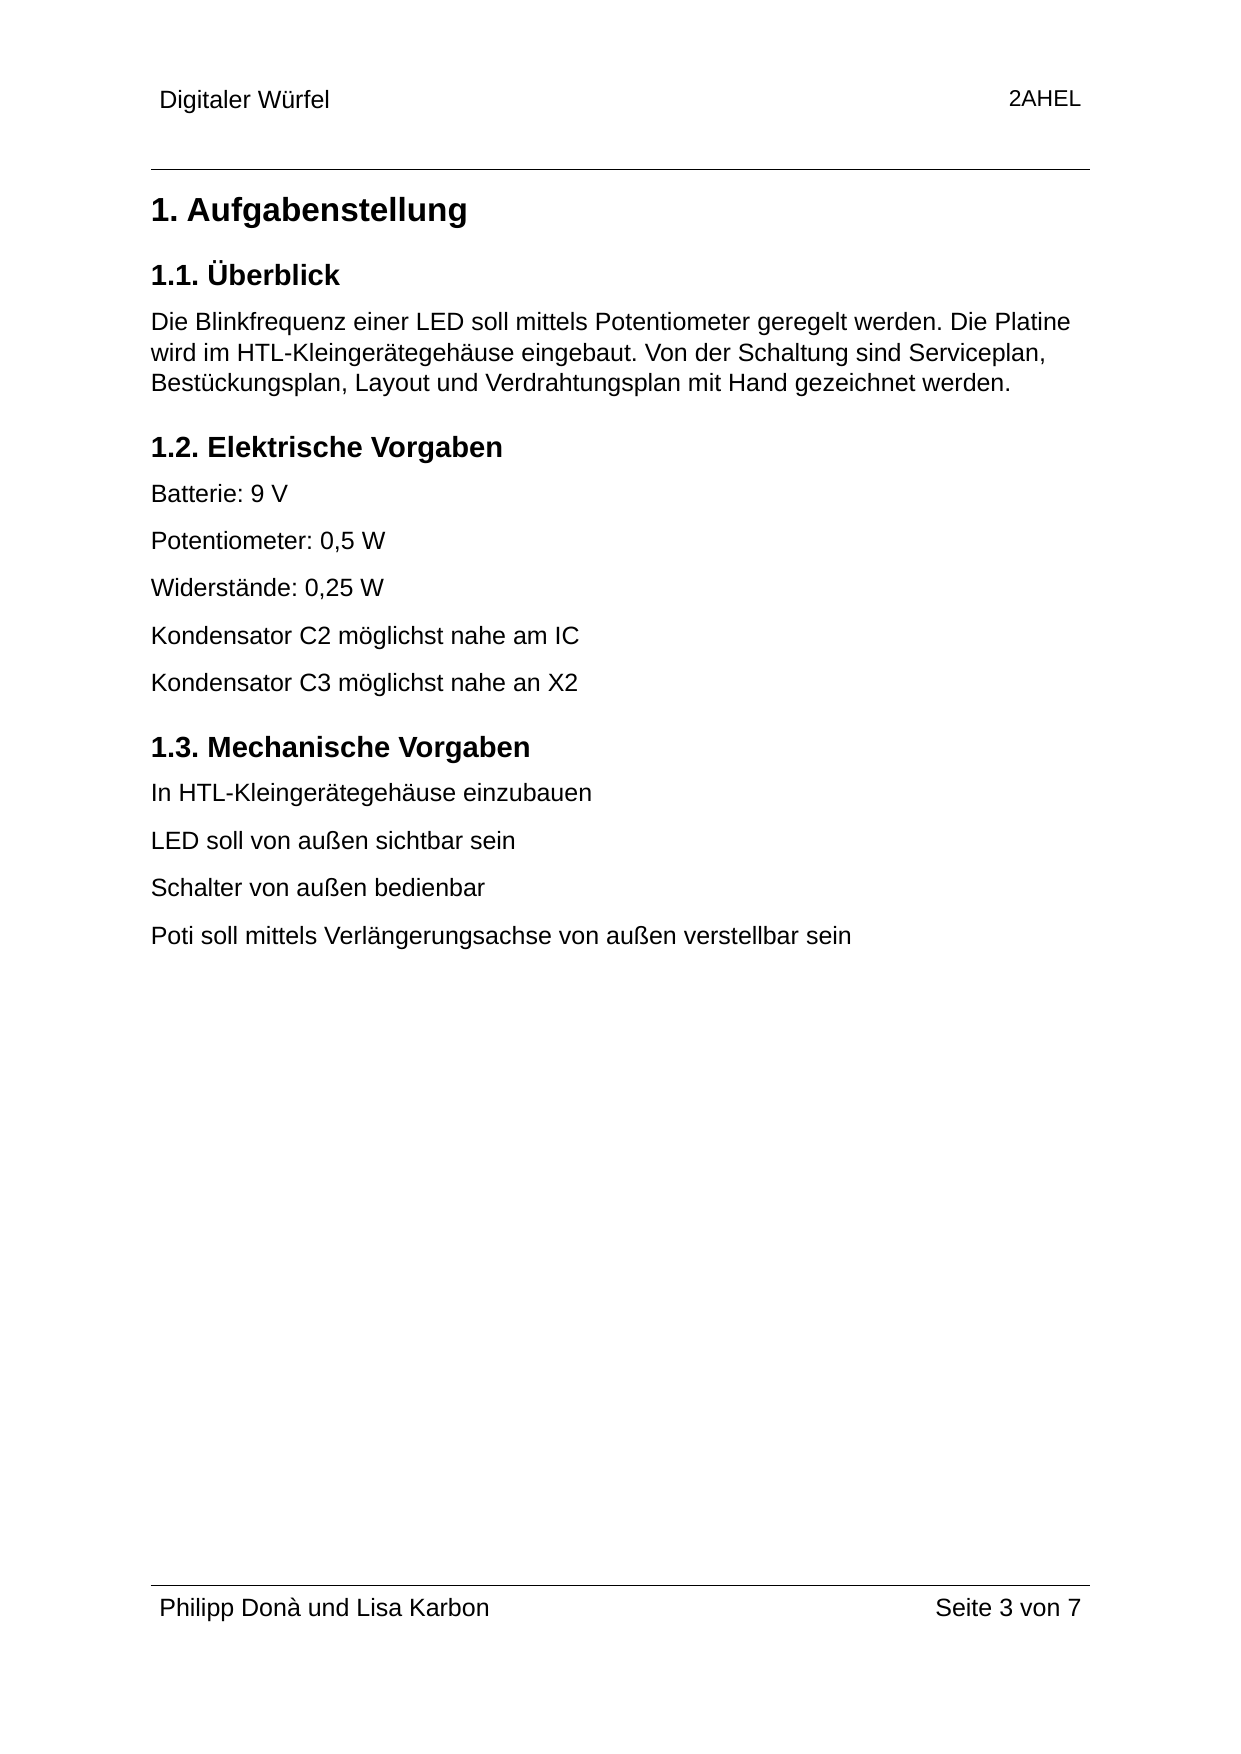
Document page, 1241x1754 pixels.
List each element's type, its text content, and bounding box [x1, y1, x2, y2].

text Batterie: 9 V [151, 478, 1090, 507]
text Potentiometer: 0,5 W [151, 526, 1090, 555]
text Die Blinkfrequenz einer LED soll mittels Potentiometer geregelt werden. Die Platine wird im HTL-Kleingerätegehäuse eingebaut. Von der Schaltung sind Serviceplan, Bestückungsplan, Layout und Verdrahtungsplan mit Hand gezeichnet werden. [151, 307, 1090, 397]
subtitle 1.1. Überblick [151, 258, 1090, 292]
subtitle 1. Aufgabenstellung [151, 190, 1090, 229]
subtitle 1.3. Mechanische Vorgaben [151, 730, 1090, 764]
text LED soll von außen sichtbar sein [151, 826, 1090, 854]
text Poti soll mittels Verlängerungsachse von außen verstellbar sein [151, 921, 1090, 949]
subtitle 1.2. Elektrische Vorgaben [151, 430, 1090, 464]
text Kondensator C2 möglichst nahe am IC [151, 621, 1090, 649]
text In HTL-Kleingerätegehäuse einzubauen [151, 778, 1090, 807]
text Widerstände: 0,25 W [151, 573, 1090, 602]
text Kondensator C3 möglichst nahe an X2 [151, 668, 1090, 697]
text Schalter von außen bedienbar [151, 873, 1090, 902]
